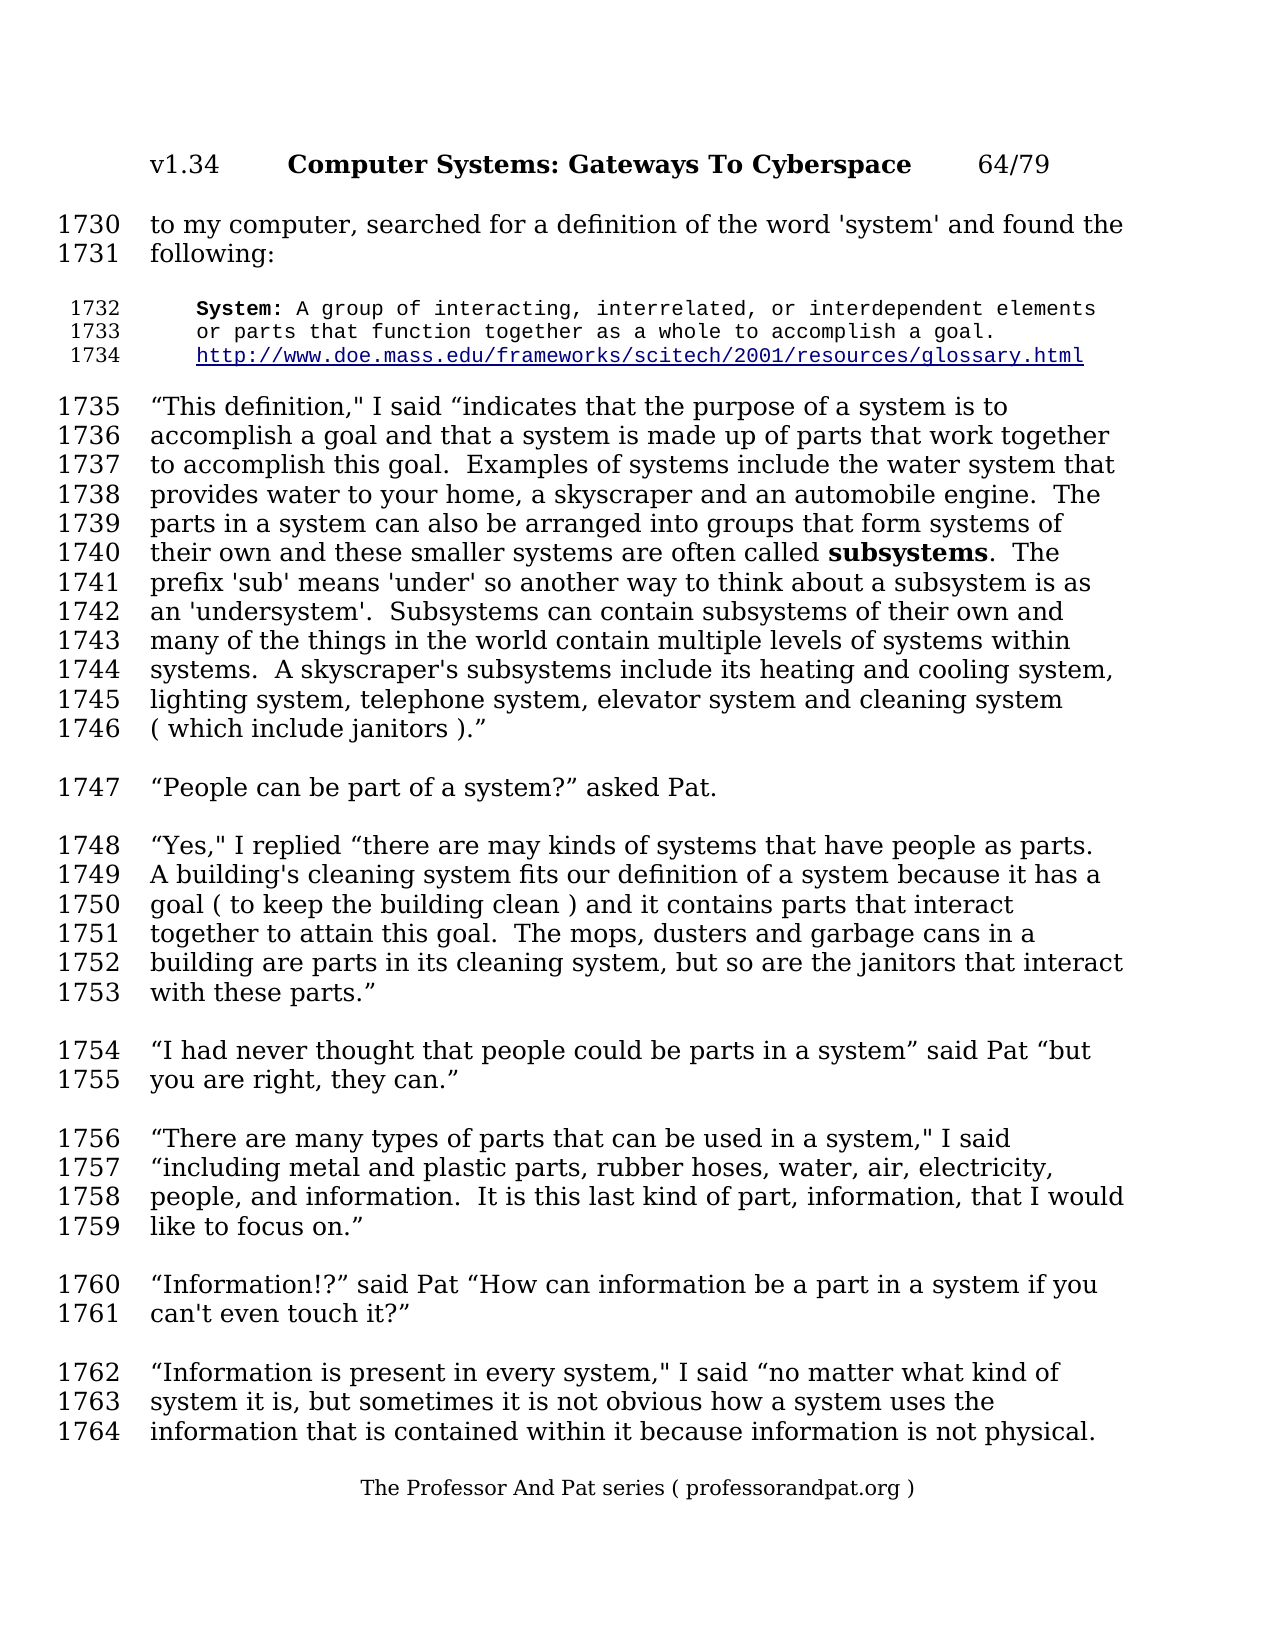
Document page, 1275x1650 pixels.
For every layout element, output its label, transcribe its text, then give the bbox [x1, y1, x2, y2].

text to my computer, searched for a definition of the word 'system' and found the following: [150, 210, 1125, 268]
text “This definition," I said “indicates that the purpose of a system is to accomplish a goal and that a system is made up of parts that work together to accomplish this goal. Examples of systems include the water system that provides water to your home, a skyscraper and an automobile engine. The parts in a system can also be arranged into groups that form systems of their own and these smaller systems are often called subsystems. The prefix 'sub' means 'under' so another way to think about a subsystem is as an 'undersystem'. Subsystems can contain subsystems of their own and many of the things in the world contain multiple levels of systems within systems. A skyscraper's subsystems include its heating and cooling system, lighting system, telephone system, elevator system and cleaning system ( which include janitors ).” [150, 392, 1125, 743]
text “People can be part of a system?” asked Pat. [150, 773, 1125, 802]
text “I had never thought that people could be parts in a system” said Pat “but you are right, they can.” [150, 1036, 1125, 1095]
text “There are many types of parts that can be used in a system," I said “including metal and plastic parts, rubber hoses, water, air, electricity, people, and information. It is this last kind of part, information, that I would like to focus on.” [150, 1124, 1125, 1241]
text “Yes," I replied “there are may kinds of systems that have people as parts. A building's cleaning system fits our definition of a system because it has a goal ( to keep the building clean ) and it contains parts that interact together to attain this goal. The mops, dusters and garbage cans in a building are parts in its cleaning system, but so are the janitors that interact with these parts.” [150, 831, 1125, 1007]
text “Information!?” said Pat “How can information be a part in a system if you can't even touch it?” [150, 1270, 1125, 1329]
text System: A group of interacting, interrelated, or interdependent elements or parts that function together as a whole to accomplish a goal. http://www.doe.mass.edu/frameworks/scitech/2001/resources/glossary.html [196, 298, 1125, 368]
text “Information is present in every system," I said “no matter what kind of system it is, but sometimes it is not obvious how a system uses the information that is contained within it because information is not physical. [150, 1358, 1125, 1446]
